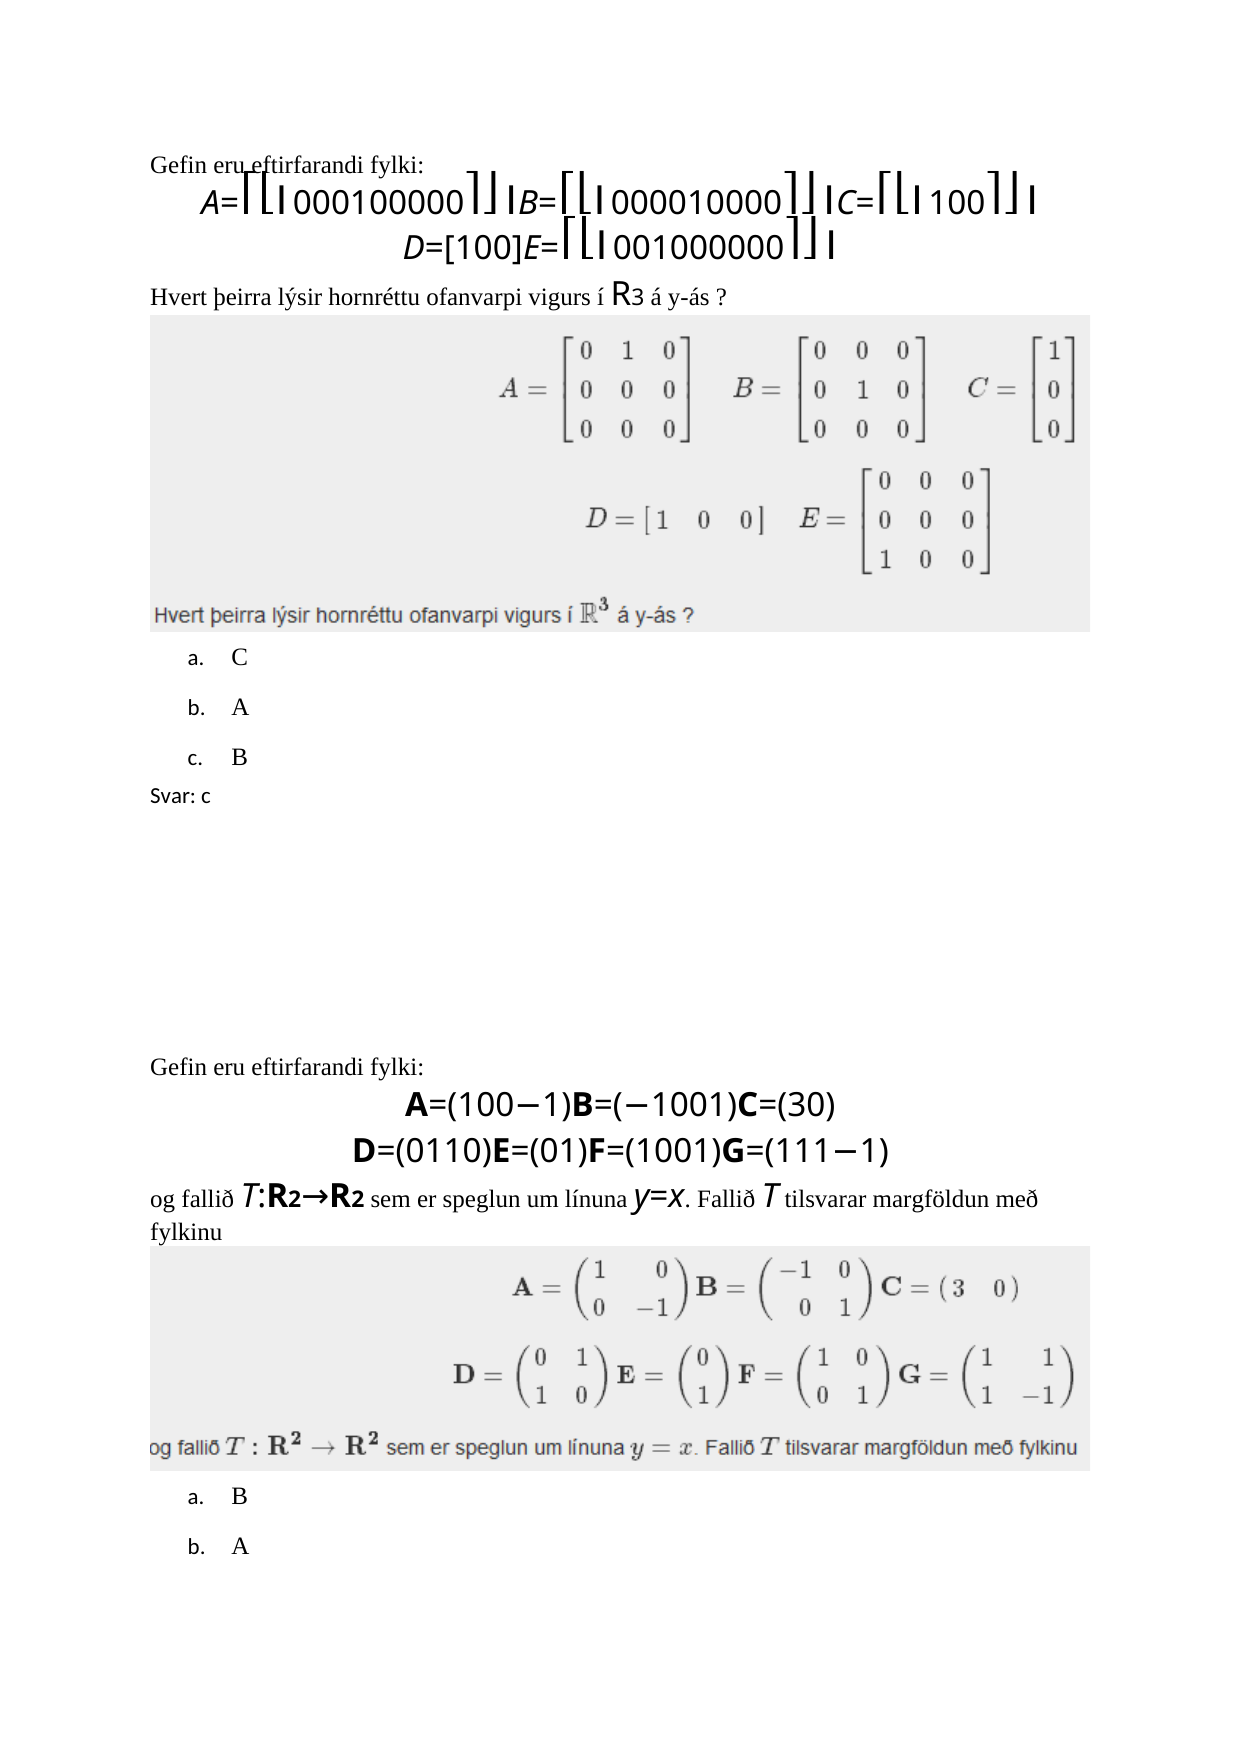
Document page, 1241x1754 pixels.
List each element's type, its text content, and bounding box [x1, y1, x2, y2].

text Hvert þeirra lýsir hornréttu ofanvarpi vigurs í R3 á y-ás ? [150, 269, 1090, 315]
text D=[100]E=⎡⎣⎢001000000⎤⎦⎥ [150, 224, 1090, 269]
text A=⎡⎣⎢000100000⎤⎦⎥B=⎡⎣⎢000010000⎤⎦⎥C=⎡⎣⎢100⎤⎦⎥ [150, 179, 1090, 224]
text Gefin eru eftirfarandi fylki: [150, 1052, 1090, 1081]
text Svar: c [150, 781, 1090, 809]
list A [187, 1531, 1090, 1560]
text A=(100−1)B=(−1001)C=(30) [150, 1081, 1090, 1127]
list B [187, 1481, 1090, 1510]
list B [187, 742, 1090, 771]
text Gefin eru eftirfarandi fylki: [150, 150, 1090, 179]
list C [187, 642, 1090, 671]
text og fallið T:R2→R2 sem er speglun um línuna y=x. Fallið T tilsvarar margföldun með fylkinu [150, 1172, 1090, 1246]
list A [187, 692, 1090, 721]
text D=(0110)E=(01)F=(1001)G=(111−1) [150, 1127, 1090, 1172]
